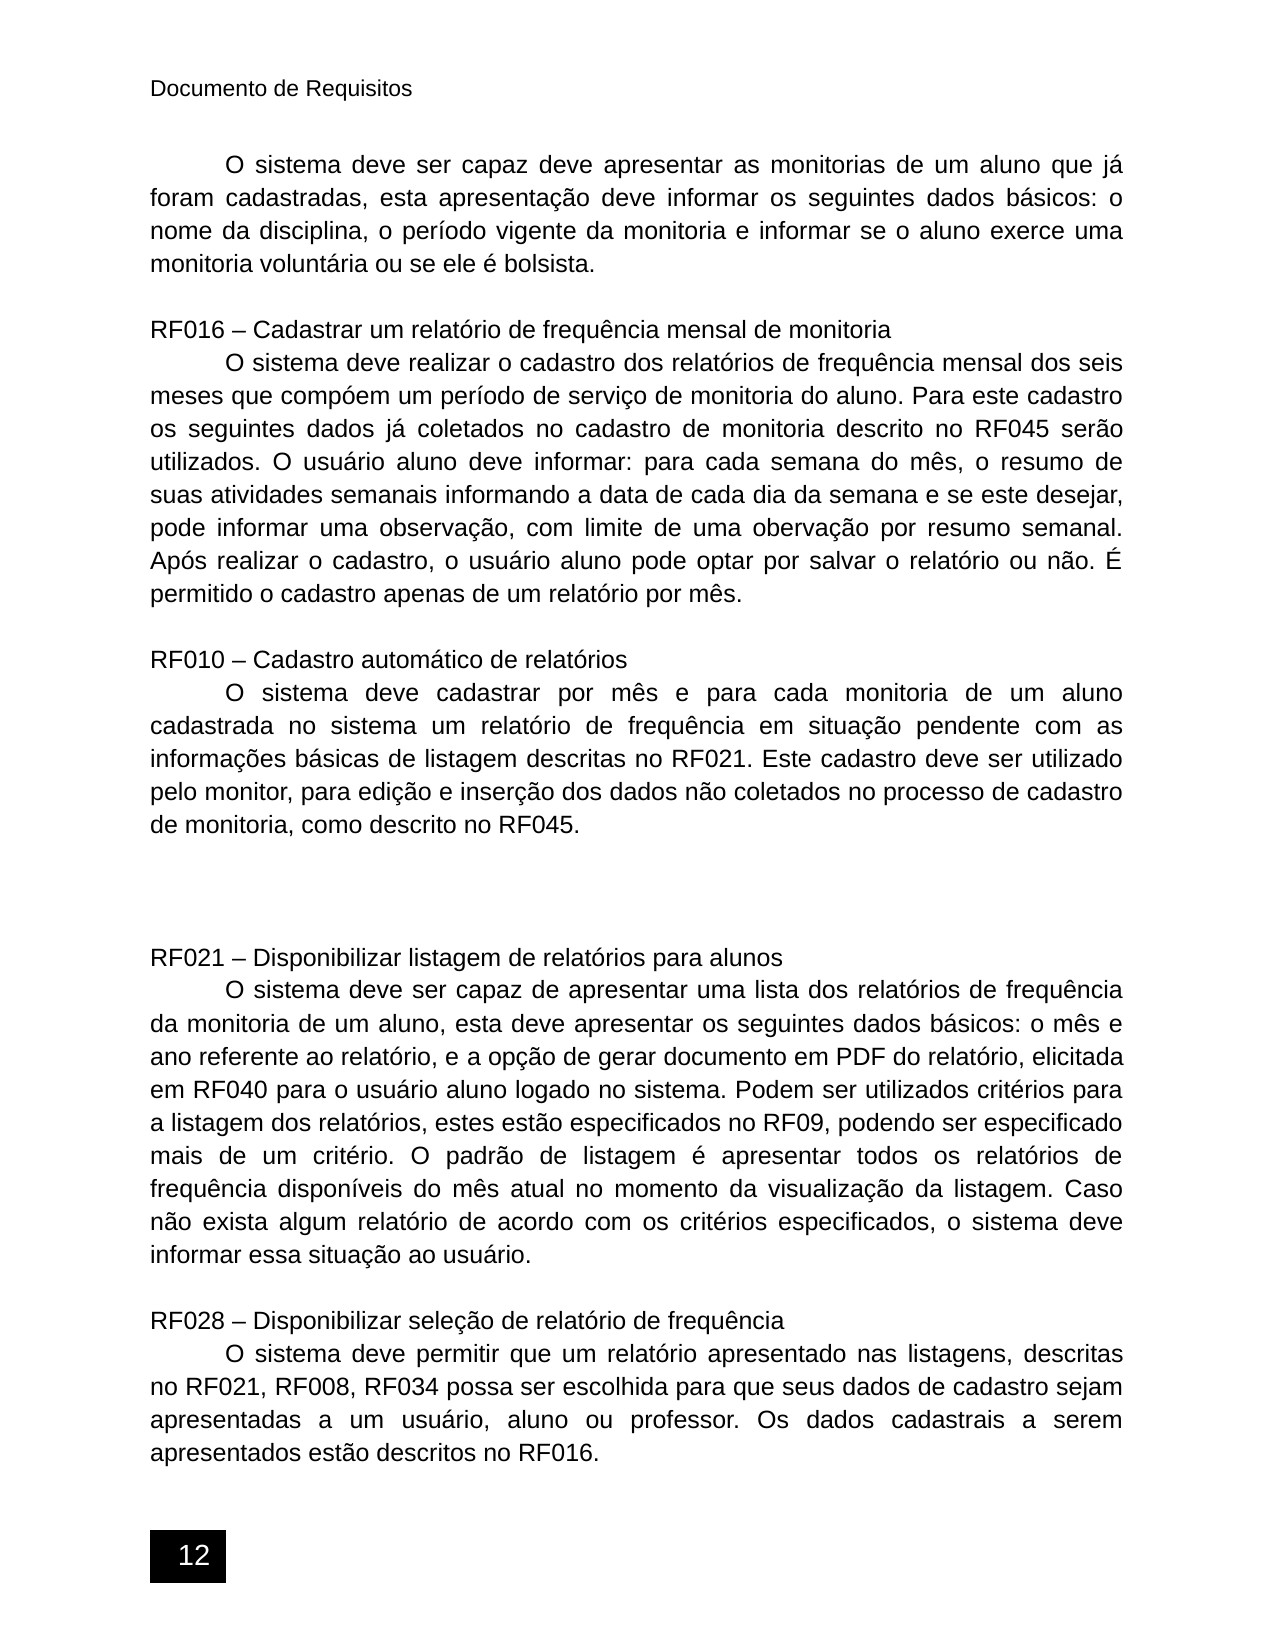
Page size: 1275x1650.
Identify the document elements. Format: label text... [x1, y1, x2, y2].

text RF021 – Disponibilizar listagem de relatórios para alunos [150, 942, 1125, 971]
text RF010 – Cadastro automático de relatórios [150, 645, 1125, 674]
text O sistema deve ser capaz de apresentar uma lista dos relatórios de frequência da monitoria de um aluno, esta deve apresentar os seguintes dados básicos: o mês e ano referente ao relatório, e a opção de gerar documento em PDF do relatório, elicitada em RF040 para o usuário aluno logado no sistema. Podem ser utilizados critérios para a listagem dos relatórios, estes estão especificados no RF09, podendo ser especificado mais de um critério. O padrão de listagem é apresentar todos os relatórios de frequência disponíveis do mês atual no momento da visualização da listagem. Caso não exista algum relatório de acordo com os critérios especificados, o sistema deve informar essa situação ao usuário. [150, 976, 1125, 1268]
text O sistema deve cadastrar por mês e para cada monitoria de um aluno cadastrada no sistema um relatório de frequência em situação pendente com as informações básicas de listagem descritas no RF021. Este cadastro deve ser utilizado pelo monitor, para edição e inserção dos dados não coletados no processo de cadastro de monitoria, como descrito no RF045. [150, 678, 1125, 839]
text O sistema deve realizar o cadastro dos relatórios de frequência mensal dos seis meses que compóem um período de serviço de monitoria do aluno. Para este cadastro os seguintes dados já coletados no cadastro de monitoria descrito no RF045 serão utilizados. O usuário aluno deve informar: para cada semana do mês, o resumo de suas atividades semanais informando a data de cada dia da semana e se este desejar, pode informar uma observação, com limite de uma obervação por resumo semanal. Após realizar o cadastro, o usuário aluno pode optar por salvar o relatório ou não. É permitido o cadastro apenas de um relatório por mês. [150, 348, 1125, 608]
text O sistema deve permitir que um relatório apresentado nas listagens, descritas no RF021, RF008, RF034 possa ser escolhida para que seus dados de cadastro sejam apresentadas a um usuário, aluno ou professor. Os dados cadastrais a serem apresentados estão descritos no RF016. [150, 1339, 1125, 1467]
text O sistema deve ser capaz deve apresentar as monitorias de um aluno que já foram cadastradas, esta apresentação deve informar os seguintes dados básicos: o nome da disciplina, o período vigente da monitoria e informar se o aluno exerce uma monitoria voluntária ou se ele é bolsista. [150, 150, 1125, 278]
text RF028 – Disponibilizar seleção de relatório de frequência [150, 1306, 1125, 1334]
text RF016 – Cadastrar um relatório de frequência mensal de monitoria [150, 315, 1125, 344]
